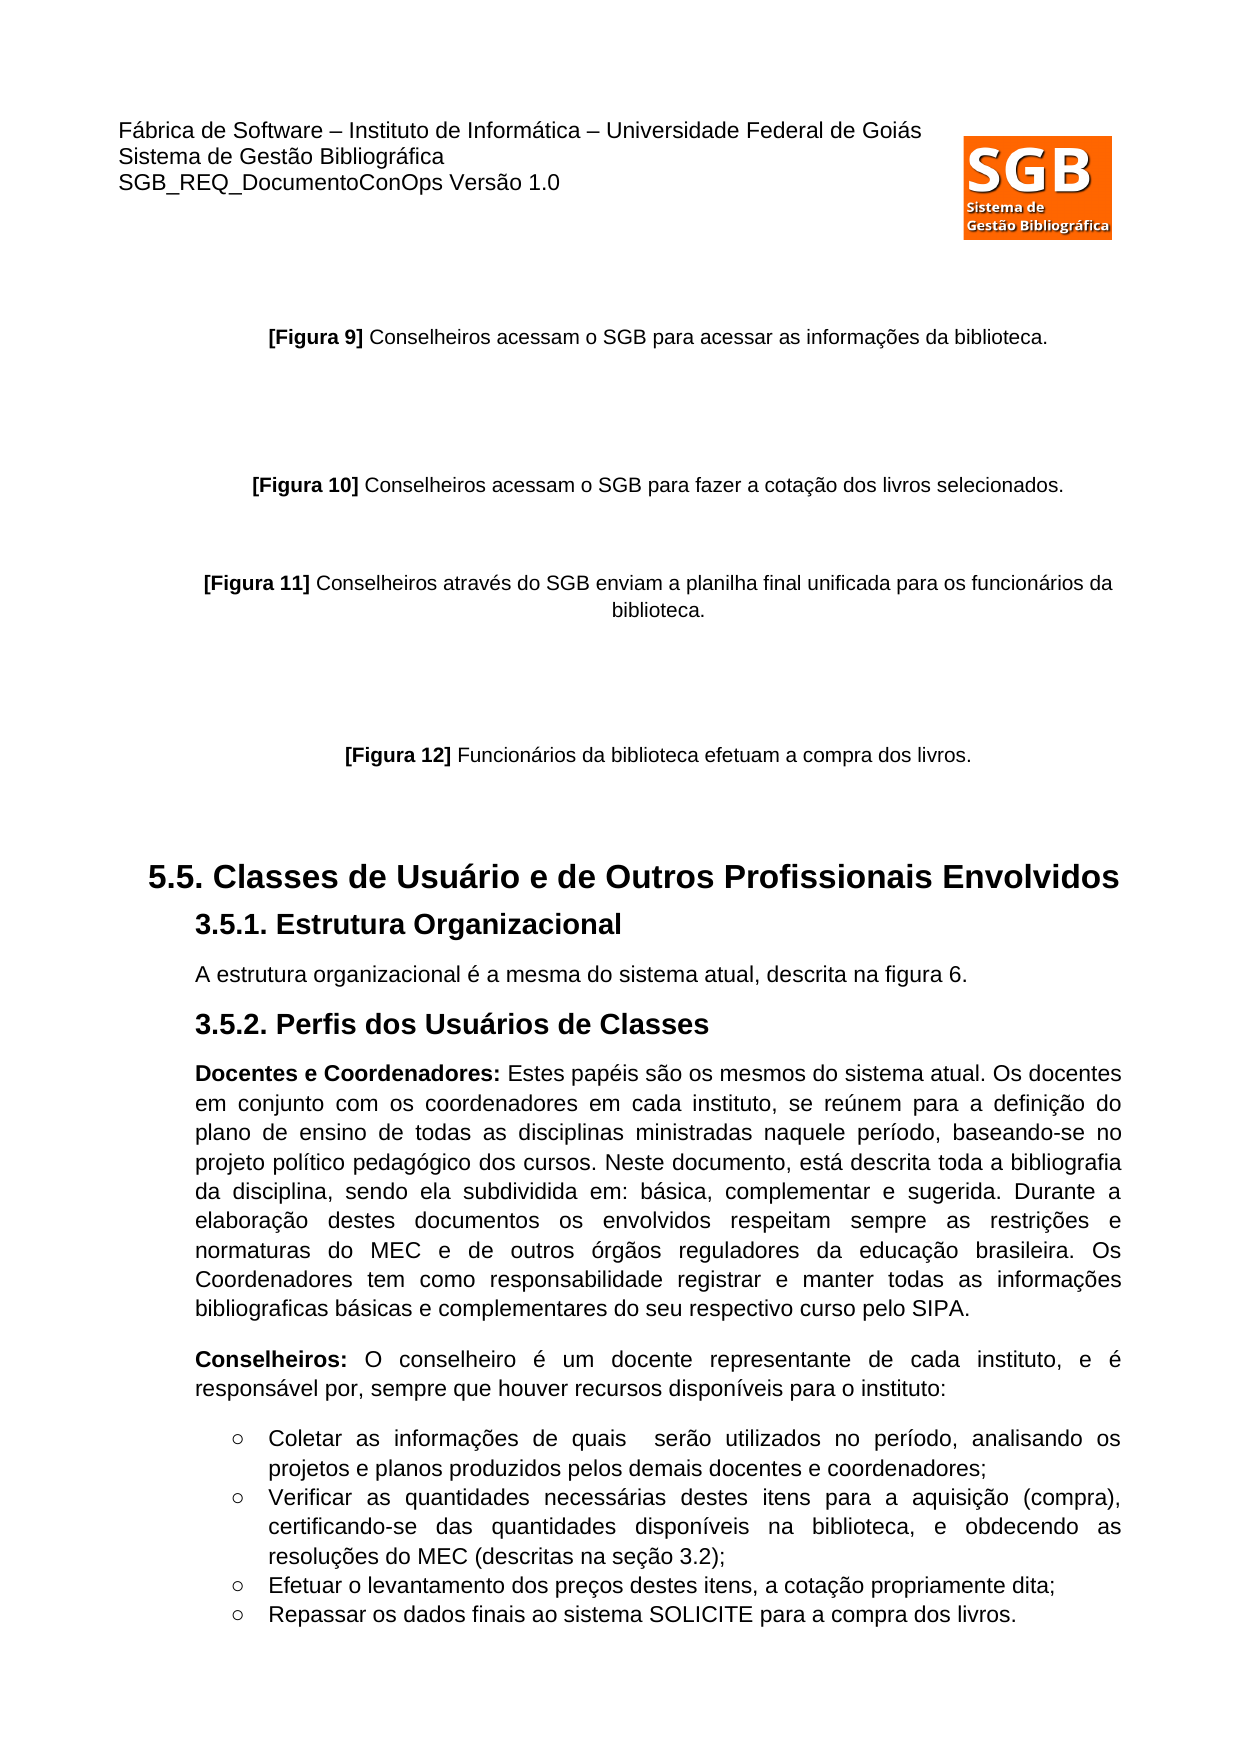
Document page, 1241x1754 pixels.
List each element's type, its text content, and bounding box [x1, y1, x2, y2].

text Docentes e Coordenadores: Estes papéis são os mesmos do sistema atual. Os docentes em conjunto com os coordenadores em cada instituto, se reúnem para a definição do plano de ensino de todas as disciplinas ministradas naquele período, baseando-se no projeto político pedagógico dos cursos. Neste documento, está descrita toda a bibliografia da disciplina, sendo ela subdividida em: básica, complementar e sugerida. Durante a elaboração destes documentos os envolvidos respeitam sempre as restrições e normaturas do MEC e de outros órgãos reguladores da educação brasileira. Os Coordenadores tem como responsabilidade registrar e manter todas as informações bibliograficas básicas e complementares do seu respectivo curso pelo SIPA. [195, 1061, 1122, 1322]
list Verificar as quantidades necessárias destes itens para a aquisição (compra), certificando-se das quantidades disponíveis na biblioteca, e obdecendo as resoluções do MEC (descritas na seção 3.2); [231, 1485, 1122, 1569]
list Coletar as informações de quais serão utilizados no período, analisando os projetos e planos produzidos pelos demais docentes e coordenadores; [231, 1426, 1122, 1481]
picture [963, 136, 1112, 240]
subtitle 5.5. Classes de Usuário e de Outros Profissionais Envolvidos [148, 859, 1122, 896]
text Conselheiros: O conselheiro é um docente representante de cada instituto, e é responsável por, sempre que houver recursos disponíveis para o instituto: [195, 1346, 1122, 1401]
list Efetuar o levantamento dos preços destes itens, a cotação propriamente dita; [231, 1573, 1122, 1598]
list Repassar os dados finais ao sistema SOLICITE para a compra dos livros. [231, 1602, 1122, 1628]
text [Figura 9] Conselheiros acessam o SGB para acessar as informações da biblioteca. [195, 326, 1122, 349]
text [Figura 10] Conselheiros acessam o SGB para fazer a cotação dos livros selecionados. [195, 474, 1122, 497]
text A estrutura organizacional é a mesma do sistema atual, descrita na figura 6. [195, 961, 1122, 987]
text [Figura 12] Funcionários da biblioteca efetuam a compra dos livros. [195, 743, 1122, 767]
text [Figura 11] Conselheiros através do SGB enviam a planilha final unificada para os funcionários da biblioteca. [195, 572, 1122, 621]
text 3.5.1. Estrutura Organizacional [195, 908, 1122, 940]
text 3.5.2. Perfis dos Usuários de Classes [195, 1008, 1122, 1040]
